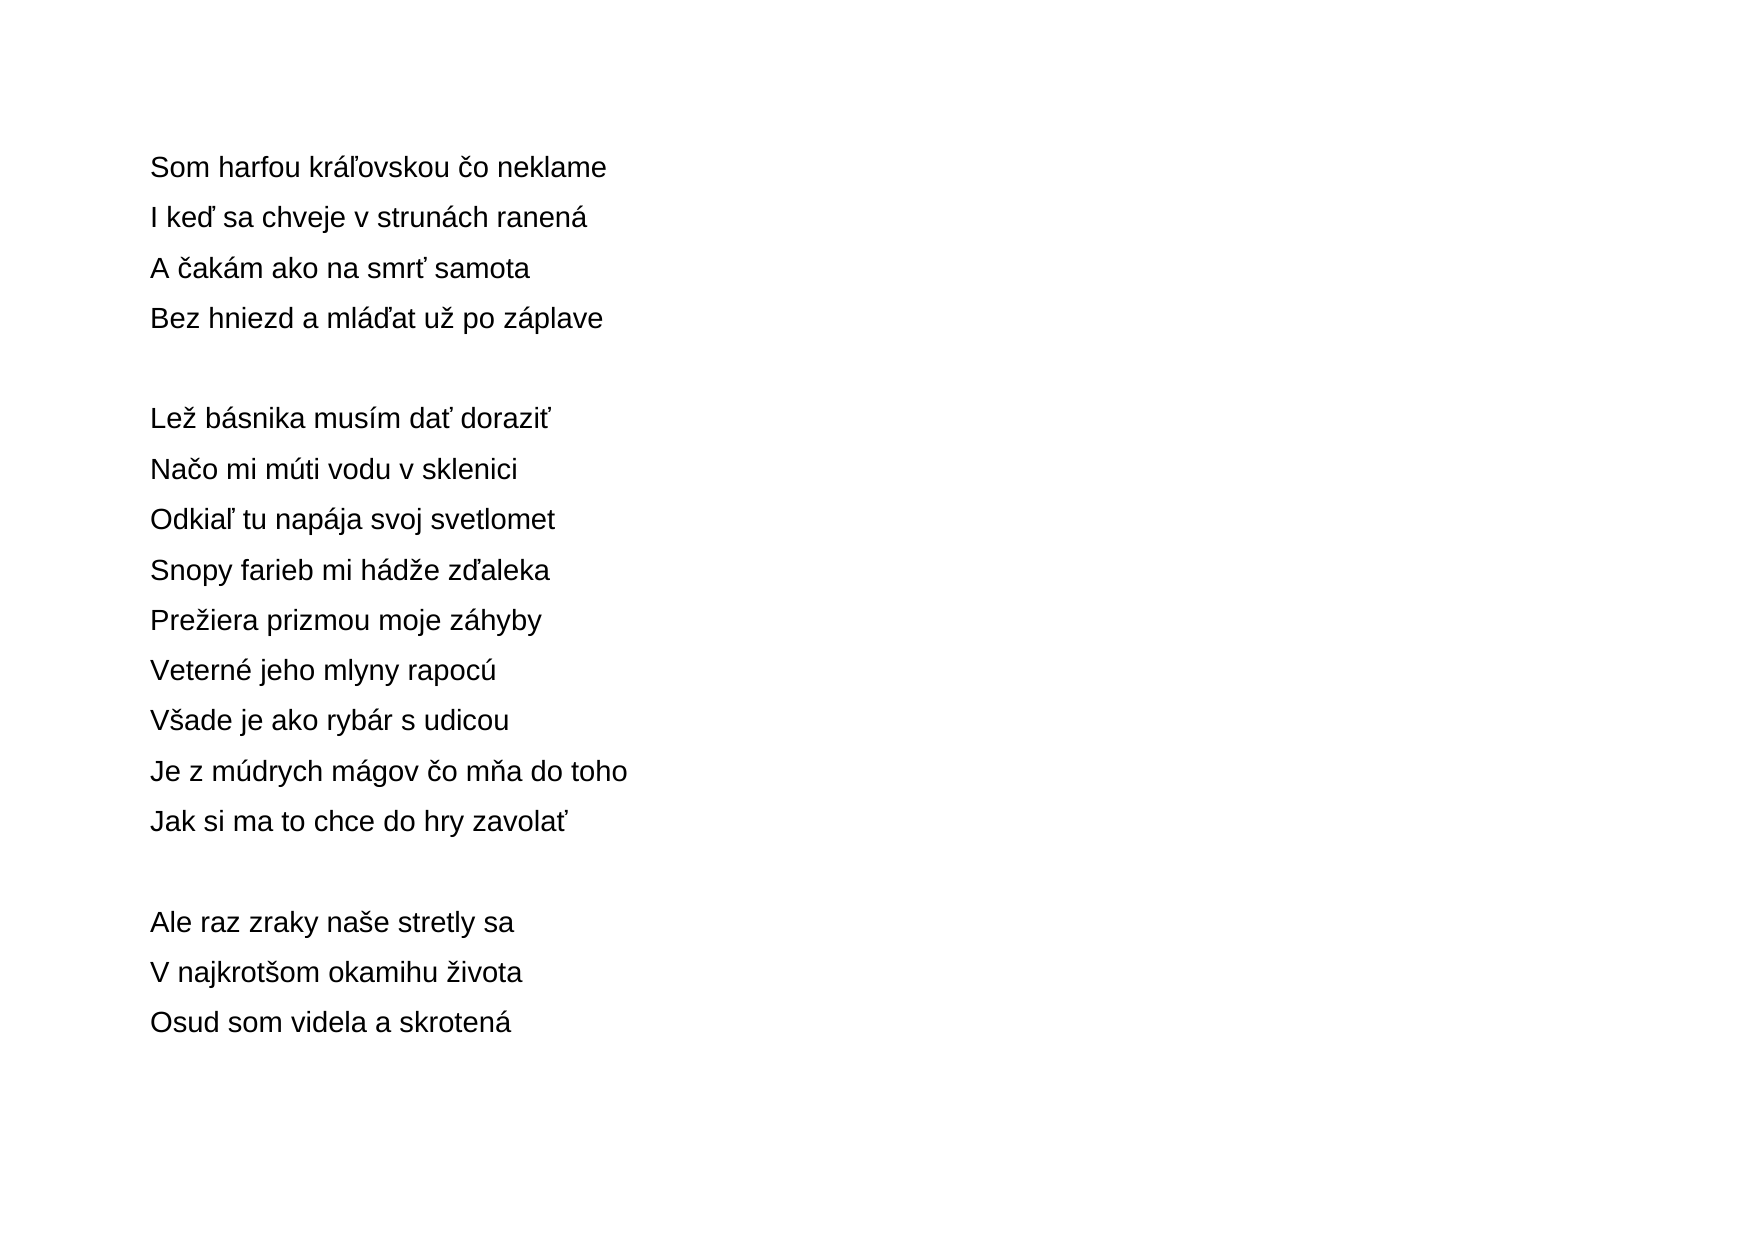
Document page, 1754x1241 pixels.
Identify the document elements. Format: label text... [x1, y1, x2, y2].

text Lež básnika musím dať doraziť [150, 402, 1242, 435]
text Ale raz zraky naše stretly sa [150, 905, 1242, 938]
text Načo mi múti vodu v sklenici [150, 452, 1242, 485]
text Veterné jeho mlyny rapocú [150, 653, 1242, 687]
text Som harfou kráľovskou čo neklame [150, 150, 1242, 183]
text I keď sa chveje v strunách ranená [150, 200, 1242, 234]
text Jak si ma to chce do hry zavolať [150, 804, 1242, 838]
text A čakám ako na smrť samota [150, 251, 1242, 284]
text Odkiaľ tu napája svoj svetlomet [150, 502, 1242, 536]
text Je z múdrych mágov čo mňa do toho [150, 754, 1242, 787]
text Bez hniezd a mláďat už po záplave [150, 301, 1242, 334]
text Prežiera prizmou moje záhyby [150, 603, 1242, 636]
text V najkrotšom okamihu života [150, 955, 1242, 988]
text Osud som videla a skrotená [150, 1005, 1242, 1039]
text Snopy farieb mi hádže zďaleka [150, 552, 1242, 586]
text Všade je ako rybár s udicou [150, 703, 1242, 737]
